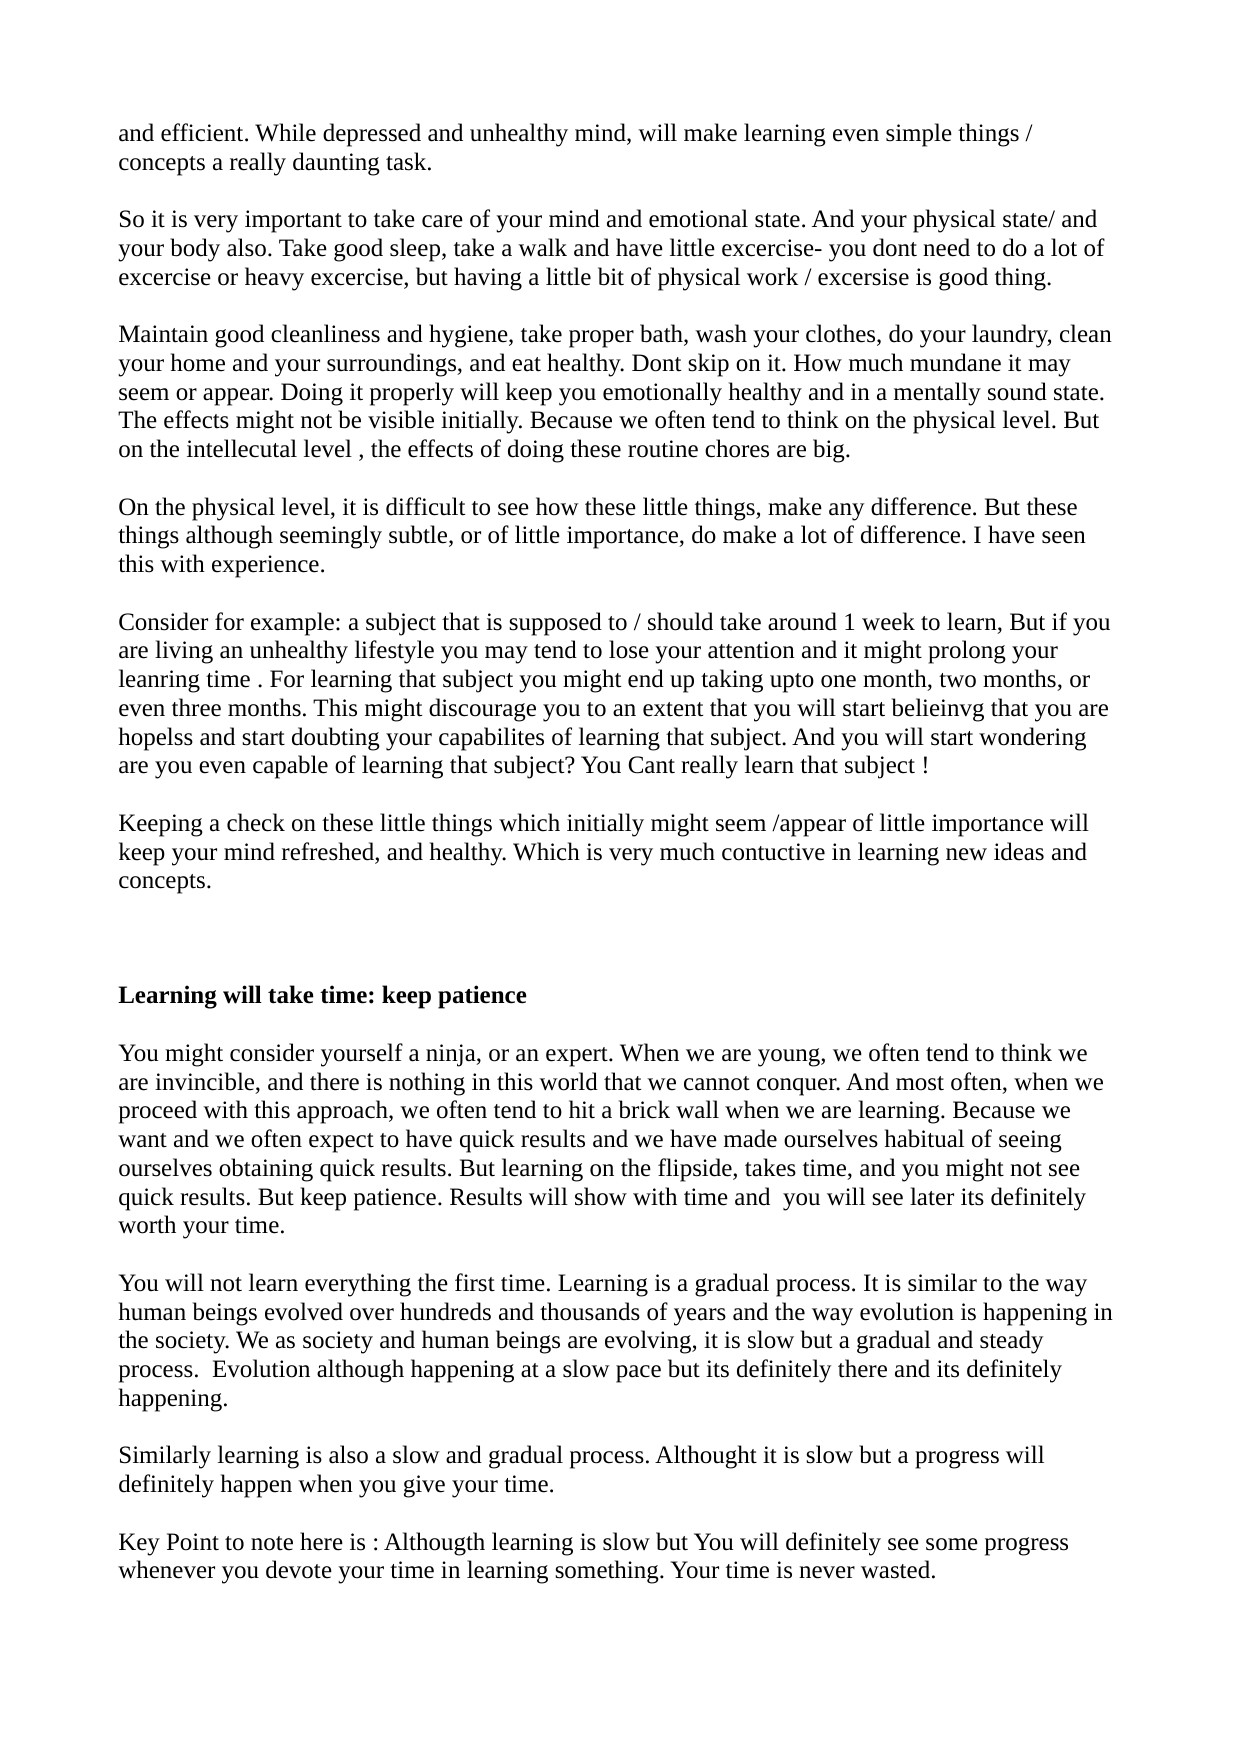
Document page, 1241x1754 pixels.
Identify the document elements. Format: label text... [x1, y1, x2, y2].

text Learning will take time: keep patience [118, 981, 1122, 1009]
text Keeping a check on these little things which initially might seem /appear of little importance will keep your mind refreshed, and healthy. Which is very much contuctive in learning new ideas and concepts. [118, 779, 1122, 894]
text So it is very important to take care of your mind and emotional state. And your physical state/ and your body also. Take good sleep, take a walk and have little excercise- you dont need to do a lot of excercise or heavy excercise, but having a little bit of physical work / excersise is good thing. [118, 204, 1122, 291]
text On the physical level, it is difficult to see how these little things, make any difference. But these things although seemingly subtle, or of little importance, do make a lot of difference. I have seen this with experience. [118, 492, 1122, 578]
text and efficient. While depressed and unhealthy mind, will make learning even simple things / concepts a really daunting task. [118, 118, 1122, 176]
text Maintain good cleanliness and hygiene, take proper bath, wash your clothes, do your laundry, clean your home and your surroundings, and eat healthy. Dont skip on it. How much mundane it may seem or appear. Doing it properly will keep you emotionally healthy and in a mentally sound state. The effects might not be visible initially. Because we often tend to think on the physical level. But on the intellecutal level , the effects of doing these routine chores are big. [118, 319, 1122, 463]
text Key Point to note here is : Althougth learning is slow but You will definitely see some progress whenever you devote your time in learning something. Your time is never wasted. [118, 1527, 1122, 1584]
text Similarly learning is also a slow and gradual process. Althought it is slow but a progress will definitely happen when you give your time. [118, 1441, 1122, 1498]
text You will not learn everything the first time. Learning is a gradual process. It is similar to the way human beings evolved over hundreds and thousands of years and the way evolution is happening in the society. We as society and human beings are evolving, it is slow but a gradual and steady process. Evolution although happening at a slow pace but its definitely there and its definitely happening. [118, 1268, 1122, 1412]
text You might consider yourself a ninja, or an expert. When we are young, we often tend to think we are invincible, and there is nothing in this world that we cannot conquer. And most often, when we proceed with this approach, we often tend to hit a brick wall when we are learning. Because we want and we often expect to have quick results and we have made ourselves habitual of seeing ourselves obtaining quick results. But learning on the flipside, takes time, and you might not see quick results. But keep patience. Results will show with time and you will see later its definitely worth your time. [118, 1038, 1122, 1239]
text Consider for example: a subject that is supposed to / should take around 1 week to learn, But if you are living an unhealthy lifestyle you may tend to lose your attention and it might prolong your leanring time . For learning that subject you might end up taking upto one month, two months, or even three months. This might discourage you to an extent that you will start belieinvg that you are hopelss and start doubting your capabilites of learning that subject. And you will start wondering are you even capable of learning that subject? You Cant really learn that subject ! [118, 607, 1122, 779]
